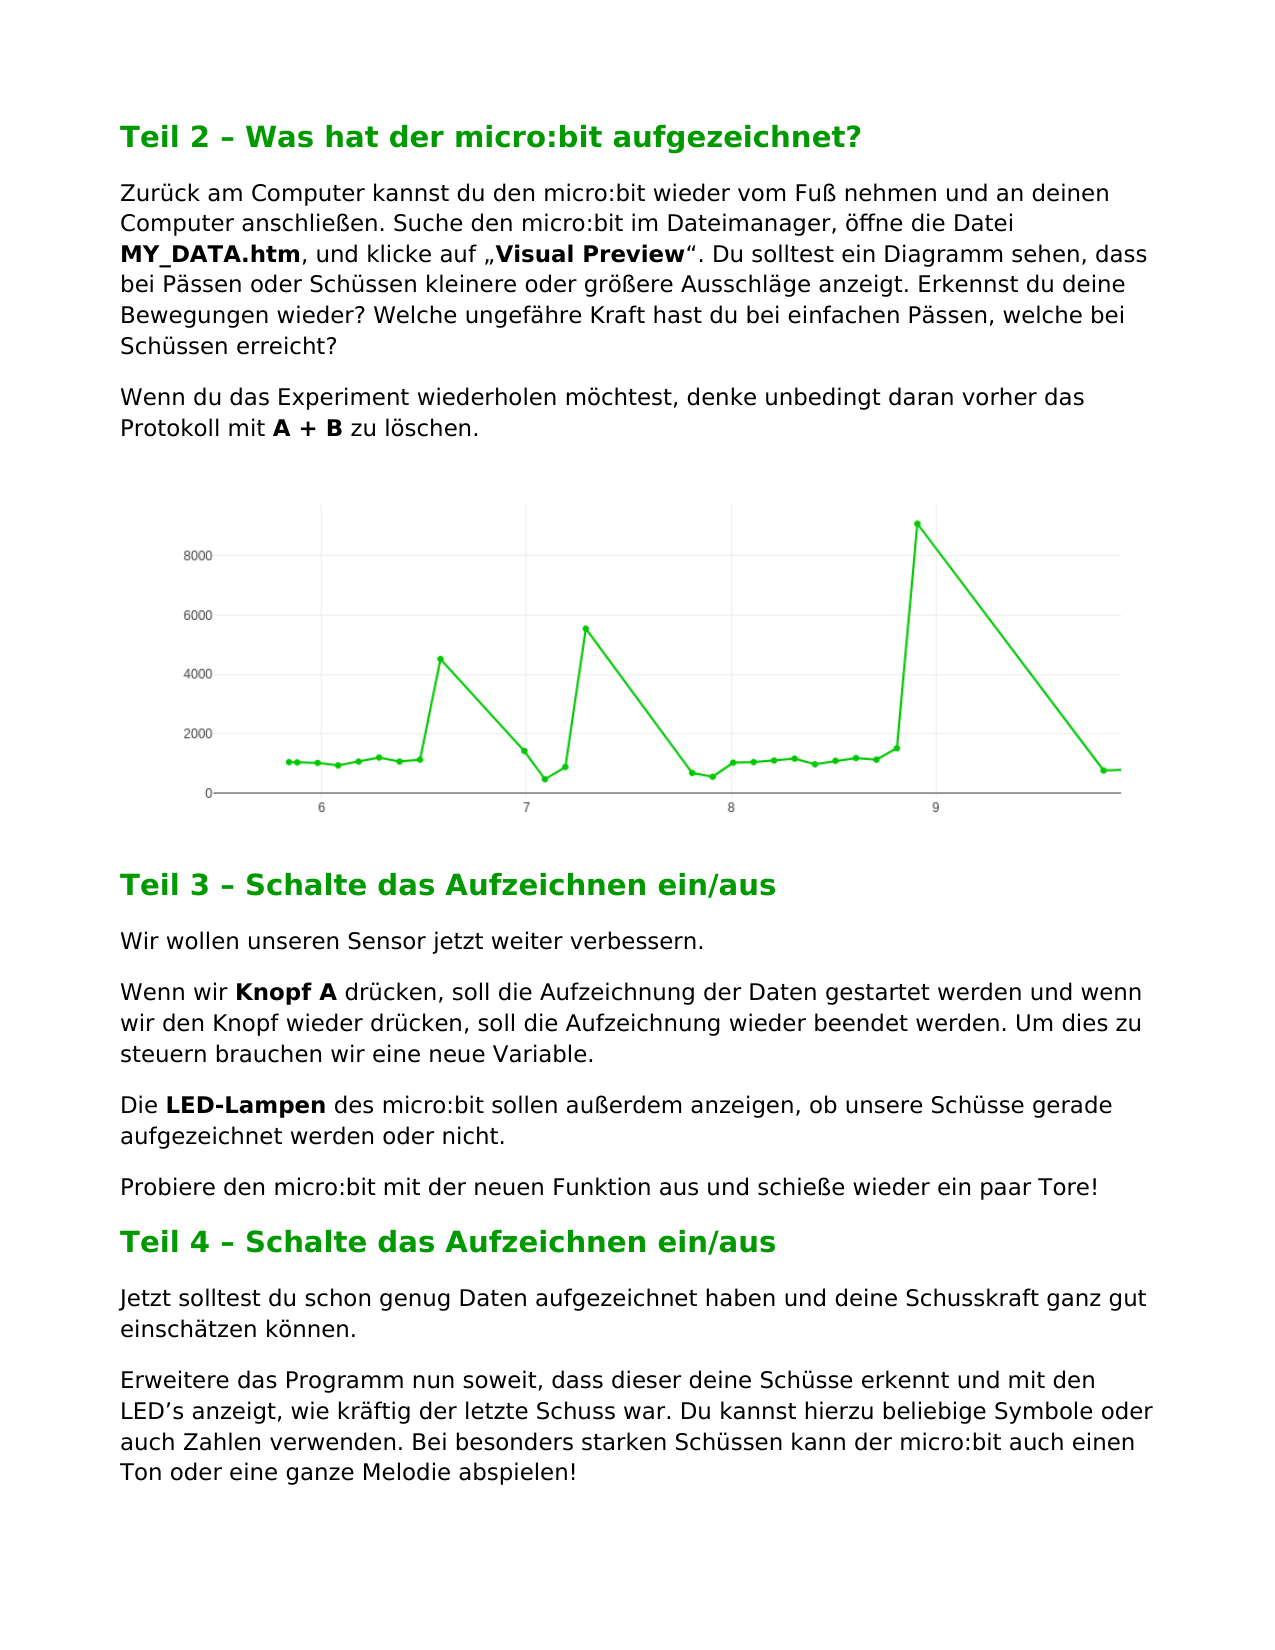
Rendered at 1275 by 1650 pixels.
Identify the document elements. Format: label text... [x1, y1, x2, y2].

text Die LED-Lampen des micro:bit sollen außerdem anzeigen, ob unsere Schüsse gerade aufgezeichnet werden oder nicht. [120, 1092, 1155, 1149]
text Erweitere das Programm nun soweit, dass dieser deine Schüsse erkennt und mit den LED’s anzeigt, wie kräftig der letzte Schuss war. Du kannst hierzu beliebige Symbole oder auch Zahlen verwenden. Bei besonders starken Schüssen kann der micro:bit auch einen Ton oder eine ganze Melodie abspielen! [120, 1368, 1155, 1486]
text Zurück am Computer kannst du den micro:bit wieder vom Fuß nehmen und an deinen Computer anschließen. Suche den micro:bit im Dateimanager, öffne die Datei MY_DATA.htm, und klicke auf „Visual Preview“. Du solltest ein Diagramm sehen, dass bei Pässen oder Schüssen kleinere oder größere Ausschläge anzeigt. Erkennst du deine Bewegungen wieder? Welche ungefähre Kraft hast du bei einfachen Pässen, welche bei Schüssen erreicht? [120, 180, 1155, 359]
picture [153, 466, 1122, 824]
text Teil 2 – Was hat der micro:bit aufgezeichnet? [120, 120, 1155, 154]
text Wir wollen unseren Sensor jetzt weiter verbessern. [120, 928, 1155, 955]
text Jetzt solltest du schon genug Daten aufgezeichnet haben und deine Schusskraft ganz gut einschätzen können. [120, 1286, 1155, 1343]
text Probiere den micro:bit mit der neuen Funktion aus und schieße wieder ein paar Tore! [120, 1174, 1155, 1201]
text Teil 4 – Schalte das Aufzeichnen ein/aus [120, 1226, 1155, 1260]
text Wenn du das Experiment wiederholen möchtest, denke unbedingt daran vorher das Protokoll mit A + B zu löschen. [120, 384, 1155, 442]
text Teil 3 – Schalte das Aufzeichnen ein/aus [120, 868, 1155, 902]
text Wenn wir Knopf A drücken, soll die Aufzeichnung der Daten gestartet werden und wenn wir den Knopf wieder drücken, soll die Aufzeichnung wieder beendet werden. Um dies zu steuern brauchen wir eine neue Variable. [120, 979, 1155, 1067]
